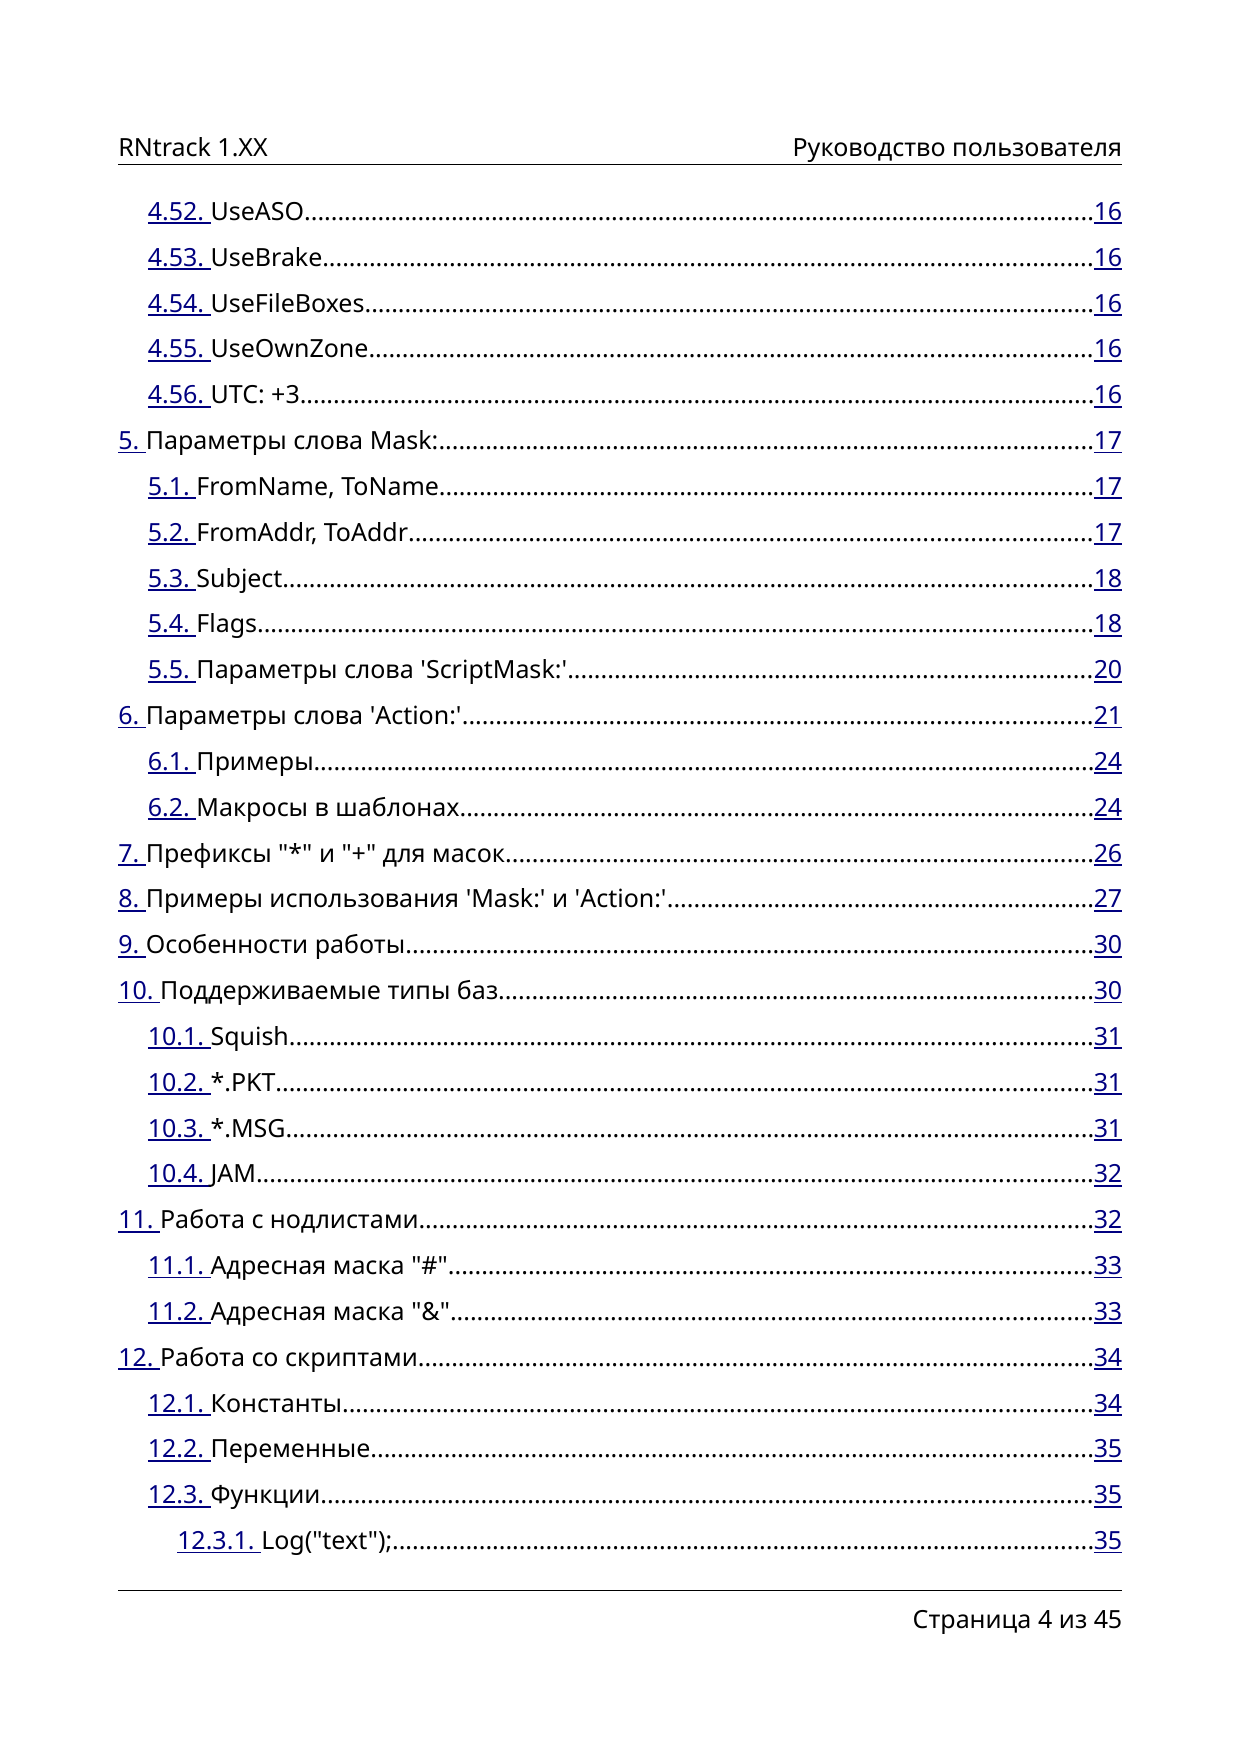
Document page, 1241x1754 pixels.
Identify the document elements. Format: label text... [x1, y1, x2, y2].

text 12.3. Функции 35 [148, 1477, 1122, 1511]
text 10. Поддерживаемые типы баз 30 [118, 973, 1122, 1007]
text 10.1. Squish 31 [148, 1018, 1122, 1053]
text 5.4. Flags 18 [148, 606, 1122, 640]
text 10.4. JAM 32 [148, 1156, 1122, 1190]
text 10.2. *.PKT 31 [148, 1064, 1122, 1098]
text 8. Примеры использования 'Mask:' и 'Action:' 27 [118, 881, 1122, 915]
text 4.55. UseOwnZone 16 [148, 331, 1122, 365]
text 6. Параметры слова 'Action:' 21 [118, 698, 1122, 732]
text 5. Параметры слова Mask: 17 [118, 423, 1122, 457]
text 12.1. Константы 34 [148, 1385, 1122, 1419]
text 4.52. UseASO 16 [148, 193, 1122, 228]
text 12.2. Переменные 35 [148, 1431, 1122, 1465]
text 5.2. FromAddr, ToAddr 17 [148, 514, 1122, 548]
text 11.1. Адресная маска "#" 33 [148, 1248, 1122, 1282]
text 11.2. Адресная маска "&" 33 [148, 1293, 1122, 1328]
text 5.1. FromName, ToName 17 [148, 468, 1122, 503]
text 6.1. Примеры 24 [148, 743, 1122, 778]
text 9. Особенности работы 30 [118, 927, 1122, 961]
text 4.56. UTC: +3 16 [148, 377, 1122, 411]
text 6.2. Макросы в шаблонах 24 [148, 789, 1122, 823]
text 12. Работа со скриптами 34 [118, 1339, 1122, 1373]
text 11. Работа с нодлистами 32 [118, 1202, 1122, 1236]
text 4.53. UseBrake 16 [148, 239, 1122, 273]
text 10.3. *.MSG 31 [148, 1110, 1122, 1144]
text 4.54. UseFileBoxes 16 [148, 285, 1122, 319]
text 12.3.1. Log("text"); 35 [177, 1523, 1122, 1557]
text 5.3. Subject 18 [148, 560, 1122, 594]
text 7. Префиксы "*" и "+" для масок 26 [118, 835, 1122, 869]
text 5.5. Параметры слова 'ScriptMask:' 20 [148, 652, 1122, 686]
